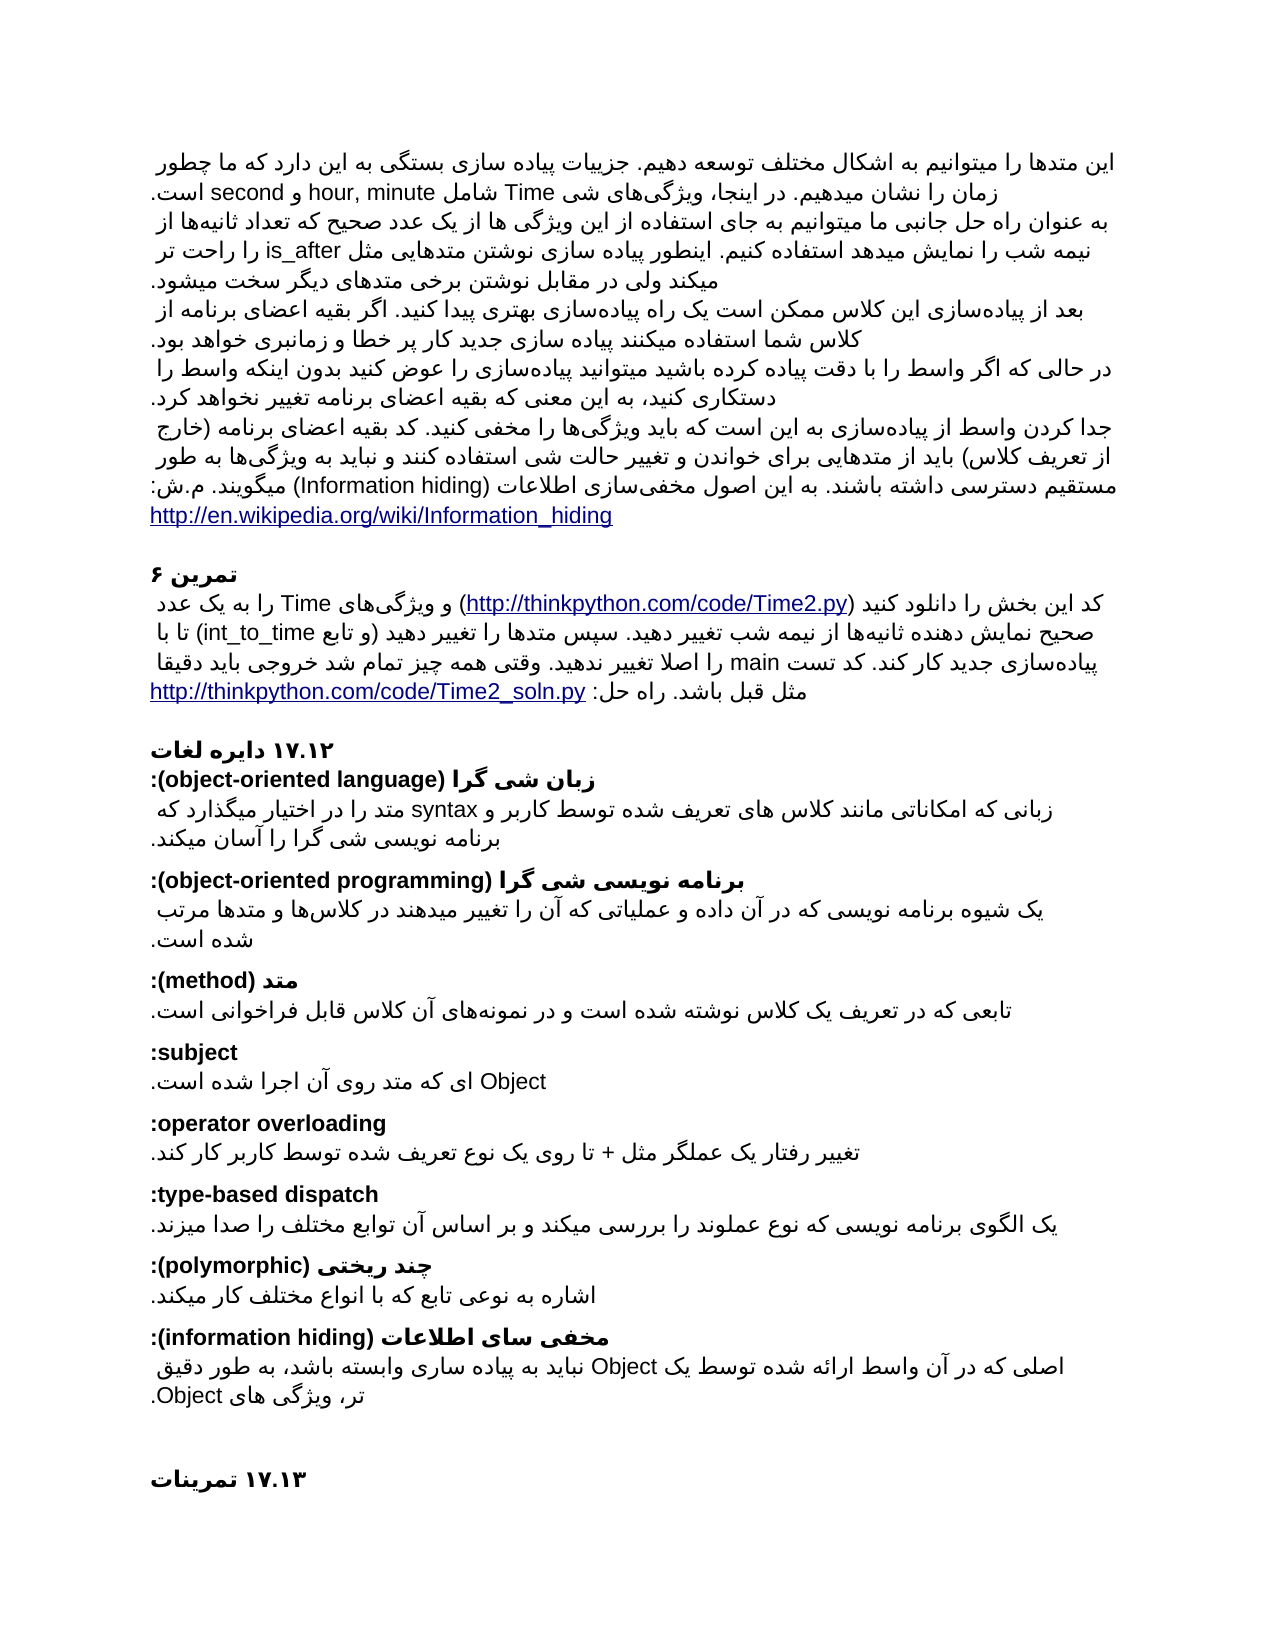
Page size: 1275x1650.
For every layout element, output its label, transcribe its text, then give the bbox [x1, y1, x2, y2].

text تمرین ۶ [150, 561, 1125, 587]
text یک الگوی برنامه نویسی که نوع عملوند را بررسی میکند و بر اساس آن توابع مختلف را صدا میزند. [150, 1211, 1079, 1237]
text زبانی که امکاناتی مانند کلاس های تعریف شده توسط کاربر و syntax متد را در اختیار میگذارد که برنامه نویسی شی گرا را آسان میکند. [150, 796, 1079, 851]
text به عنوان راه حل جانبی ما میتوانیم به جای استفاده از این ویژگی ها از یک عدد صحیح که تعداد ثانیه‌ها از نیمه شب را نمایش میدهد استفاده کنیم. اینطور پیاده سازی نوشتن متدهایی مثل is_after را راحت تر میکند ولی در مقابل نوشتن برخی متدهای دیگر سخت میشود. [150, 209, 1125, 293]
text متد (method): [150, 968, 1125, 994]
text تابعی که در تعریف یک کلاس نوشته شده است و در نمونه‌های آن کلاس قابل فراخوانی است. [150, 997, 1079, 1023]
text ۱۷.۱۳ تمرینات [150, 1467, 1125, 1492]
text Object ای که متد روی آن اجرا شده است. [150, 1069, 1079, 1094]
text این متدها را میتوانیم به اشکال مختلف توسعه دهیم. جزییات پیاده سازی بستگی به این دارد که ما چطور زمان را نشان میدهیم. در اینجا، ویژگی‌های شی Time شامل hour, minute و second است. [150, 150, 1125, 205]
text زبان شی گرا (object-oriented language): [150, 767, 1125, 792]
text کد این بخش را دانلود کنید (http://thinkpython.com/code/Time2.py) و ویژگی‌های Time را به یک عدد صحیح نمایش دهنده ثانیه‌ها از نیمه شب تغییر دهید. سپس متدها را تغییر دهید (و تابع int_to_time) تا با پیاده‌سازی جدید کار کند. کد تست main را اصلا تغییر ندهید. وقتی همه چیز تمام شد خروجی باید دقیقا مثل قبل باشد. راه حل: http://thinkpython.com/code/Time2_soln.py [150, 591, 1125, 704]
text جدا کردن واسط از پیاده‌سازی به این است که باید ویژگی‌ها را مخفی کنید. کد بقیه اعضای برنامه (خارج از تعریف کلاس) باید از متدهایی برای خواندن و تغییر حالت شی استفاده کنند و نباید به ویژگی‌ها به طور مستقیم دسترسی داشته باشند. به این اصول مخفی‌سازی اطلاعات (Information hiding) میگویند. م.ش: http://en.wikipedia.org/wiki/Information_hiding [150, 414, 1125, 528]
text اصلی که در آن واسط ارائه شده توسط یک Object نباید به پیاده ساری وابسته باشد، به طور دقیق تر، ویژگی های Object. [150, 1354, 1079, 1409]
text مخفی سای اطلاعات (information hiding): [150, 1324, 1125, 1350]
text برنامه نویسی شی گرا (object-oriented programming): [150, 867, 1125, 893]
text ۱۷.۱۲ دایره لغات [150, 737, 1125, 763]
text چند ریختی (polymorphic): [150, 1253, 1125, 1279]
text type-based dispatch: [150, 1182, 1125, 1207]
text اشاره به نوعی تابع که با انواع مختلف کار میکند. [150, 1282, 1079, 1308]
text در حالی که اگر واسط را با دقت پیاده کرده باشید میتوانید پیاده‌سازی را عوض کنید بدون اینکه واسط را دستکاری کنید، به این معنی که بقیه اعضای برنامه تغییر نخواهد کرد. [150, 356, 1125, 411]
text subject: [150, 1039, 1125, 1065]
text بعد از پیاده‌سازی این کلاس ممکن است یک راه پیاده‌سازی بهتری پیدا کنید. اگر بقیه اعضای برنامه از کلاس شما استفاده میکنند پیاده سازی جدید کار پر خطا و زمانبری خواهد بود. [150, 297, 1125, 352]
text تغییر رفتار یک عملگر مثل + تا روی یک نوع تعریف شده توسط کاربر کار کند. [150, 1140, 1079, 1166]
text operator overloading: [150, 1111, 1125, 1136]
text یک شیوه برنامه نویسی که در آن داده و عملیاتی که آن را تغییر میدهند در کلاس‌ها و متدها مرتب شده است. [150, 897, 1079, 952]
